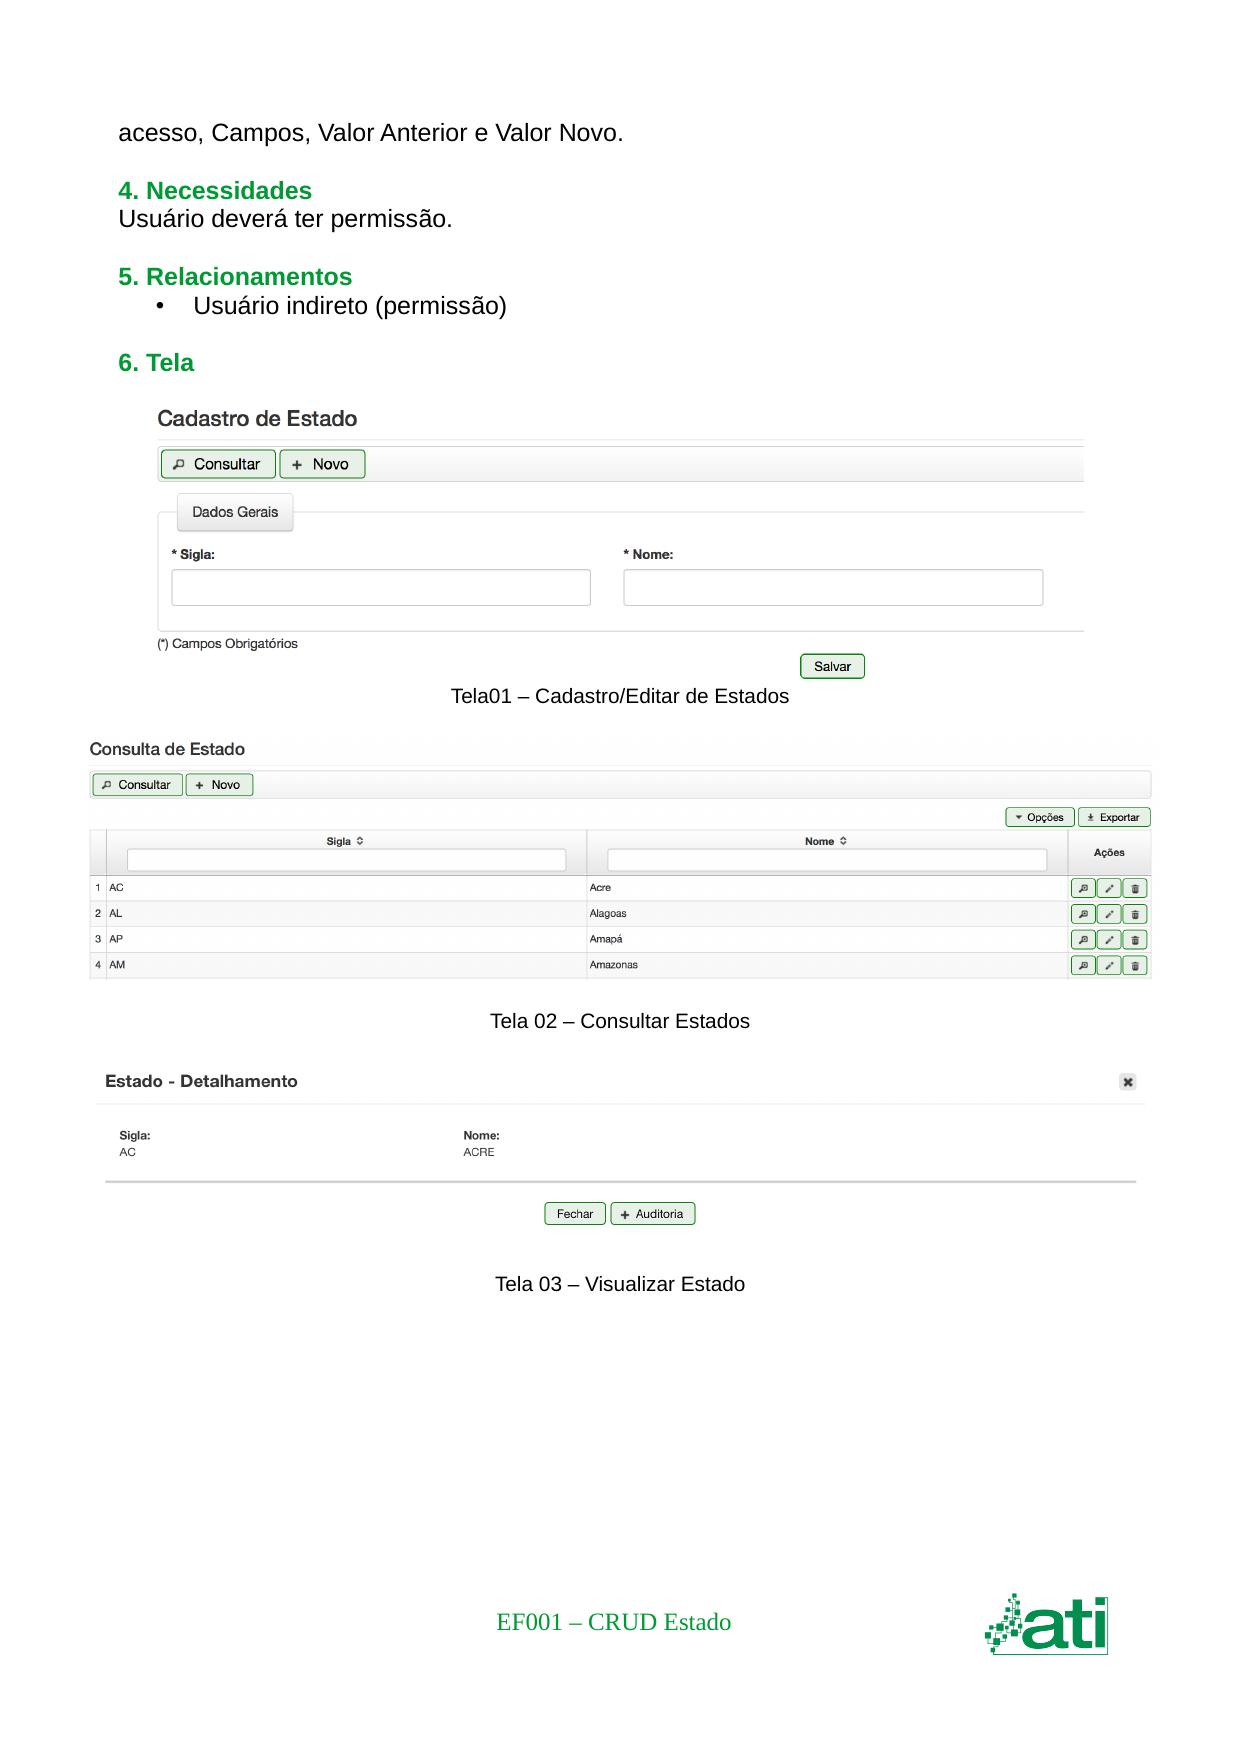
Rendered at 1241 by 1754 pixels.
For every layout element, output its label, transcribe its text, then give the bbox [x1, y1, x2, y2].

text Tela01 – Cadastro/Editar de Estados [118, 406, 1122, 707]
text Tela 02 – Consultar Estados [118, 1009, 1122, 1033]
text Usuário deverá ter permissão. [118, 204, 1122, 233]
text acesso, Campos, Valor Anterior e Valor Novo. [118, 118, 1122, 147]
picture [81, 736, 1159, 980]
text 4. Necessidades [118, 176, 1122, 204]
text 5. Relacionamentos [118, 262, 1122, 291]
list Usuário indireto (permissão) [156, 291, 1122, 319]
text Tela 03 – Visualizar Estado [118, 1272, 1122, 1296]
text 6. Tela [118, 348, 1122, 377]
picture [156, 405, 1084, 684]
picture [94, 1061, 1146, 1243]
picture [980, 1589, 1113, 1660]
